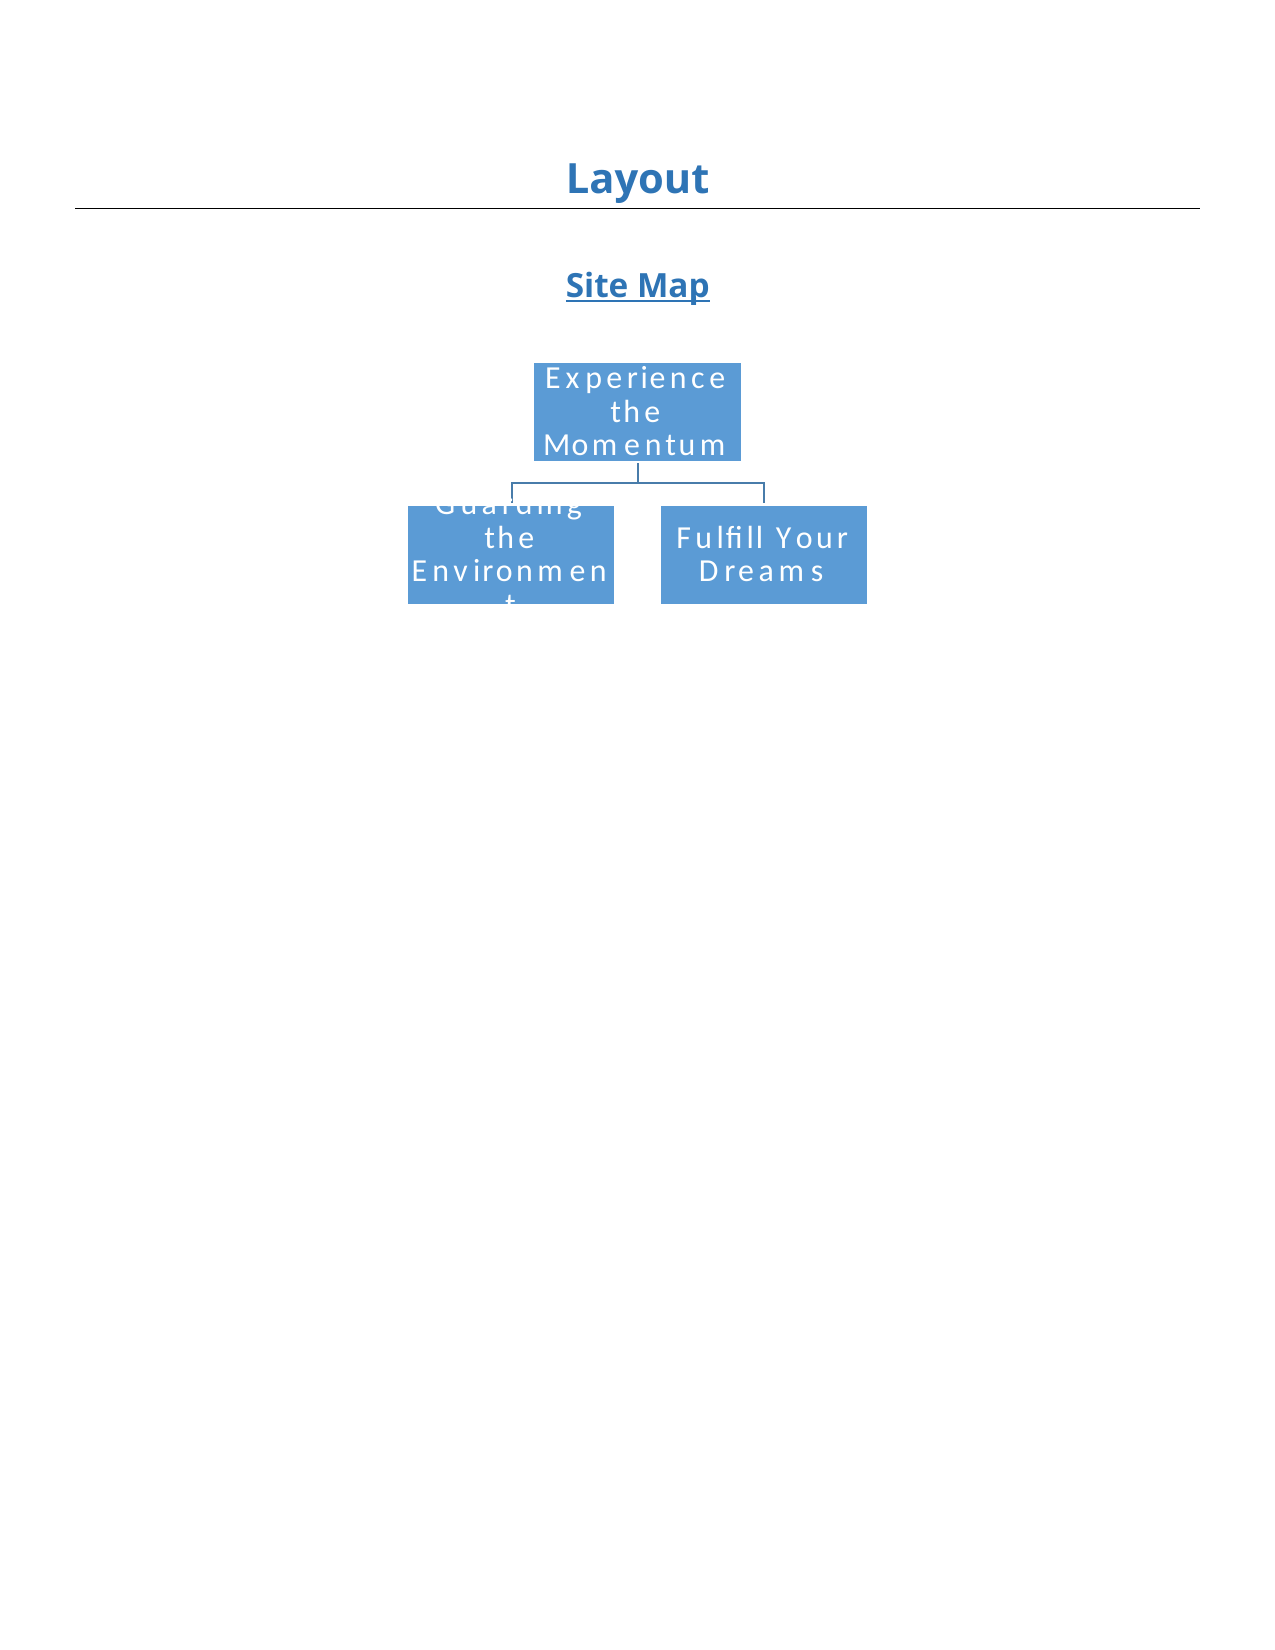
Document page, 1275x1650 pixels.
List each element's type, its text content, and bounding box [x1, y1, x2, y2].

subtitle Layout [75, 149, 1200, 208]
subtitle Site Map [75, 261, 1200, 307]
